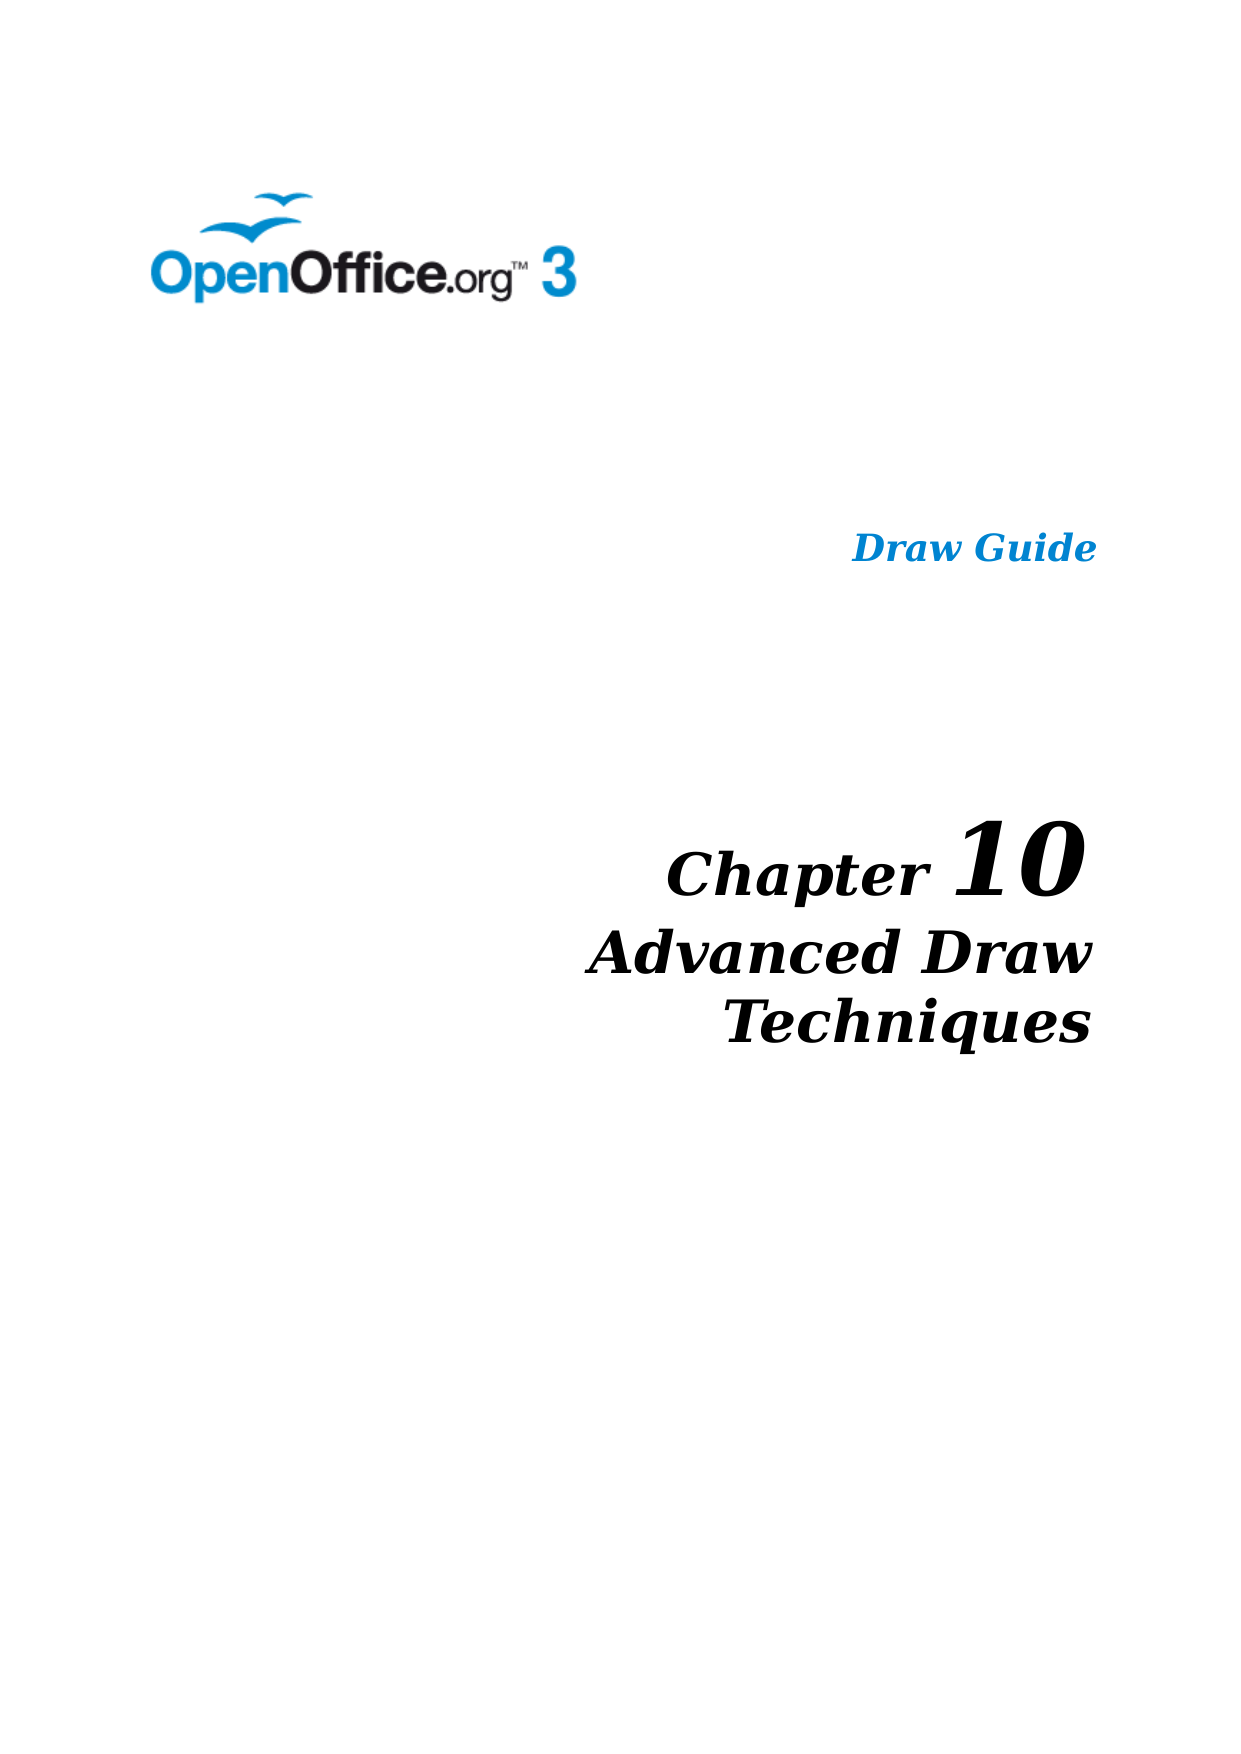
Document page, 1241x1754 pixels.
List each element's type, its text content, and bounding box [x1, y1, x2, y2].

picture [127, 167, 598, 327]
subtitle Chapter 10 Advanced Draw Techniques [188, 801, 1098, 1056]
text Draw Guide [188, 526, 1098, 570]
